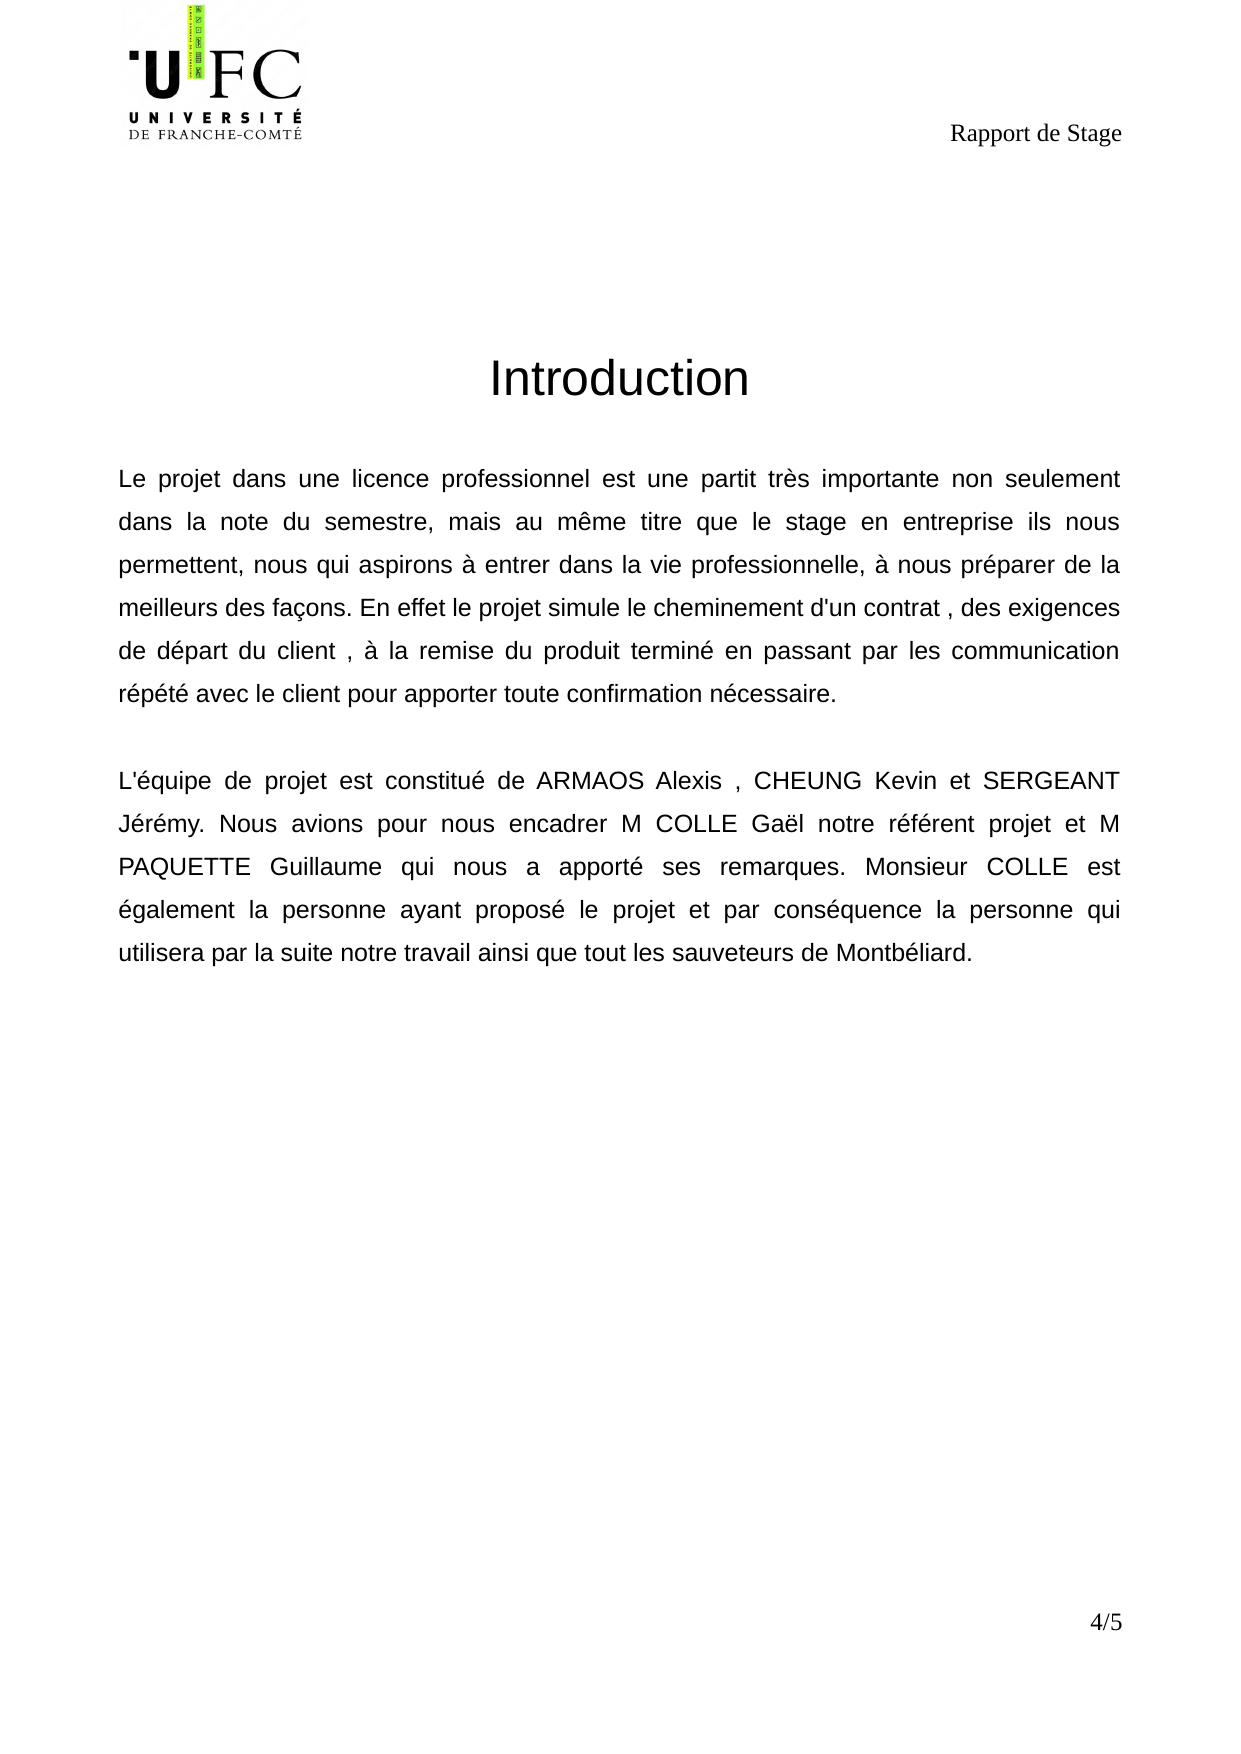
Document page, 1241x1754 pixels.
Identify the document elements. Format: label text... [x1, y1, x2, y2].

text Le projet dans une licence professionnel est une partit très importante non seulement dans la note du semestre, mais au même titre que le stage en entreprise ils nous permettent, nous qui aspirons à entrer dans la vie professionnelle, à nous préparer de la meilleurs des façons. En effet le projet simule le cheminement d'un contrat , des exigences de départ du client , à la remise du produit terminé en passant par les communication répété avec le client pour apporter toute confirmation nécessaire. [118, 464, 1122, 708]
picture [121, 0, 308, 147]
text L'équipe de projet est constitué de ARMAOS Alexis , CHEUNG Kevin et SERGEANT Jérémy. Nous avions pour nous encadrer M COLLE Gaël notre référent projet et M PAQUETTE Guillaume qui nous a apporté ses remarques. Monsieur COLLE est également la personne ayant proposé le projet et par conséquence la personne qui utilisera par la suite notre travail ainsi que tout les sauveteurs de Montbéliard. [118, 766, 1122, 967]
text Introduction [118, 349, 1122, 406]
